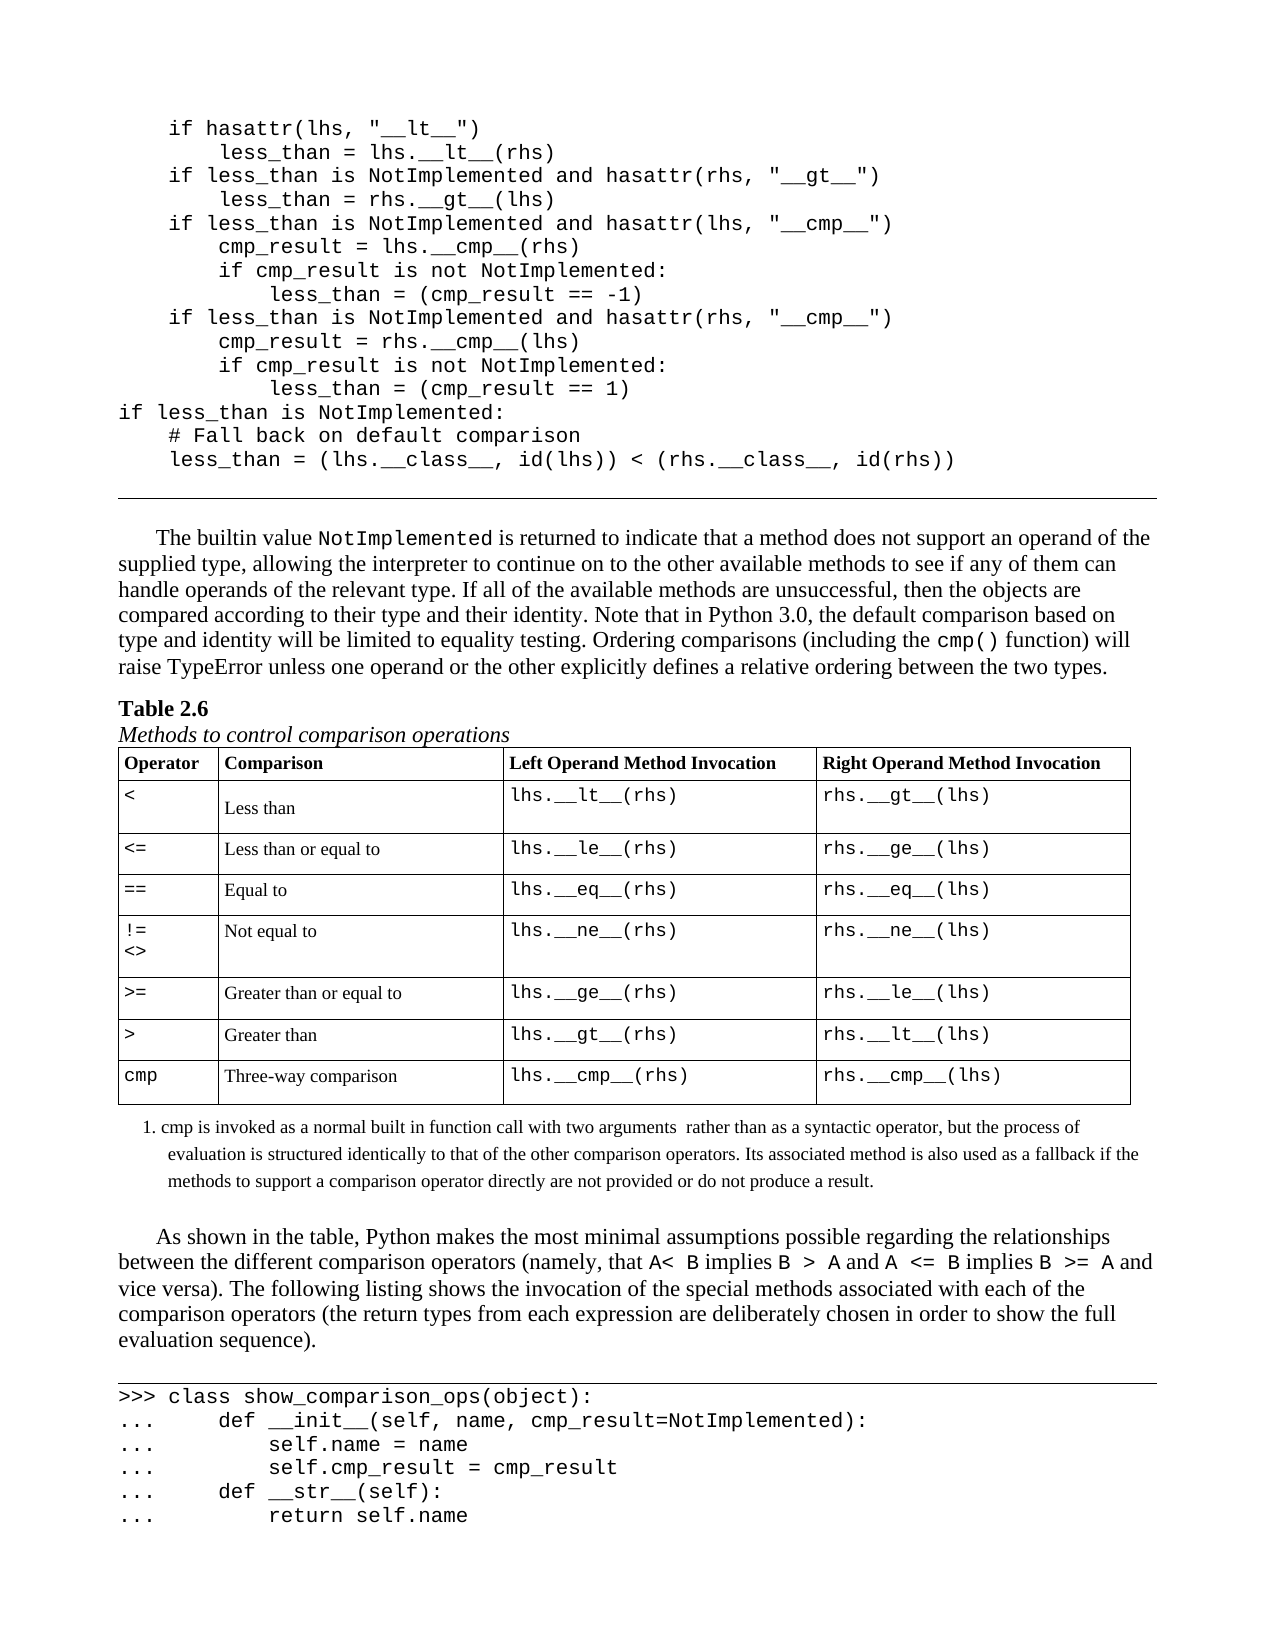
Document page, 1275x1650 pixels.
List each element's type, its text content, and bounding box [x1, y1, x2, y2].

text if hasattr(lhs, "__lt__") [118, 118, 1157, 142]
table_cell lhs.__ge__(rhs) [504, 978, 816, 1018]
text As shown in the table, Python makes the most minimal assumptions possible regarding the relationships between the different comparison operators (namely, that A< B implies B > A and A <= B implies B >= A and vice versa). The following listing shows the invocation of the special methods associated with each of the comparison operators (the return types from each expression are deliberately chosen in order to show the full evaluation sequence). [118, 1224, 1157, 1352]
text The builtin value NotImplemented is returned to indicate that a method does not support an operand of the supplied type, allowing the interpreter to continue on to the other available methods to see if any of them can handle operands of the relevant type. If all of the available methods are unsuccessful, then the objects are compared according to their type and their identity. Note that in Python 3.0, the default comparison based on type and identity will be limited to equality testing. Ordering comparisons (including the cmp() function) will raise TypeError unless one operand or the other explicitly defines a relative ordering between the two types. [118, 524, 1157, 679]
table_cell != <> [119, 916, 218, 977]
text ... self.cmp_result = cmp_result [118, 1457, 1157, 1481]
text # Fall back on default comparison [118, 426, 1157, 449]
table_header Operator [119, 748, 218, 779]
text cmp_result = lhs.__cmp__(rhs) [118, 236, 1157, 260]
table_cell lhs.__eq__(rhs) [504, 875, 816, 915]
table_cell rhs.__lt__(lhs) [817, 1020, 1130, 1059]
table_cell Not equal to [219, 916, 503, 977]
table_cell Equal to [219, 875, 503, 915]
table_cell lhs.__cmp__(rhs) [504, 1061, 816, 1104]
table_cell rhs.__gt__(lhs) [817, 781, 1130, 833]
text if cmp_result is not NotImplemented: [118, 260, 1157, 284]
text less_than = rhs.__gt__(lhs) [118, 189, 1157, 213]
table_header Left Operand Method Invocation [504, 748, 816, 779]
table_cell rhs.__eq__(lhs) [817, 875, 1130, 915]
text Table 2.6 [118, 696, 1157, 722]
text >>> class show_comparison_ops(object): [118, 1384, 1157, 1410]
table_cell lhs.__ne__(rhs) [504, 916, 816, 977]
text less_than = (lhs.__class__, id(lhs)) < (rhs.__class__, id(rhs)) [118, 449, 1157, 473]
text if less_than is NotImplemented and hasattr(rhs, "__cmp__") [118, 307, 1157, 331]
text if less_than is NotImplemented and hasattr(lhs, "__cmp__") [118, 213, 1157, 236]
table_cell lhs.__gt__(rhs) [504, 1020, 816, 1059]
table_header Comparison [219, 748, 503, 779]
text less_than = lhs.__lt__(rhs) [118, 142, 1157, 165]
table_cell Greater than [219, 1020, 503, 1059]
text if less_than is NotImplemented: [118, 402, 1157, 426]
text if cmp_result is not NotImplemented: [118, 354, 1157, 378]
table_cell lhs.__le__(rhs) [504, 834, 816, 874]
table_cell rhs.__ge__(lhs) [817, 834, 1130, 874]
text ... def __init__(self, name, cmp_result=NotImplemented): [118, 1410, 1157, 1434]
table_cell < [119, 781, 218, 833]
table_cell Less than [219, 781, 503, 833]
table_cell rhs.__cmp__(lhs) [817, 1061, 1130, 1104]
text ... self.name = name [118, 1434, 1157, 1457]
text ... return self.name [118, 1504, 1157, 1528]
table_cell == [119, 875, 218, 915]
text if less_than is NotImplemented and hasattr(rhs, "__gt__") [118, 165, 1157, 189]
table_cell rhs.__le__(lhs) [817, 978, 1130, 1018]
table_cell <= [119, 834, 218, 874]
table_cell Less than or equal to [219, 834, 503, 874]
text Methods to control comparison operations [118, 722, 1157, 747]
table_cell rhs.__ne__(lhs) [817, 916, 1130, 977]
table_cell Greater than or equal to [219, 978, 503, 1018]
table_cell Three-way comparison [219, 1061, 503, 1104]
text ... def __str__(self): [118, 1481, 1157, 1504]
text less_than = (cmp_result == 1) [118, 378, 1157, 402]
table_header Right Operand Method Invocation [817, 748, 1130, 779]
table_cell >= [119, 978, 218, 1018]
text cmp_result = rhs.__cmp__(lhs) [118, 331, 1157, 354]
table_cell lhs.__lt__(rhs) [504, 781, 816, 833]
text 1. cmp is invoked as a normal built in function call with two arguments rather than as a syntactic operator, but the process of evaluation is structured identically to that of the other comparison operators. Its associated method is also used as a fallback if the methods to support a comparison operator directly are not provided or do not produce a result. [142, 1111, 1157, 1192]
table_cell > [119, 1020, 218, 1059]
text less_than = (cmp_result == -1) [118, 284, 1157, 307]
table_cell cmp [119, 1061, 218, 1104]
